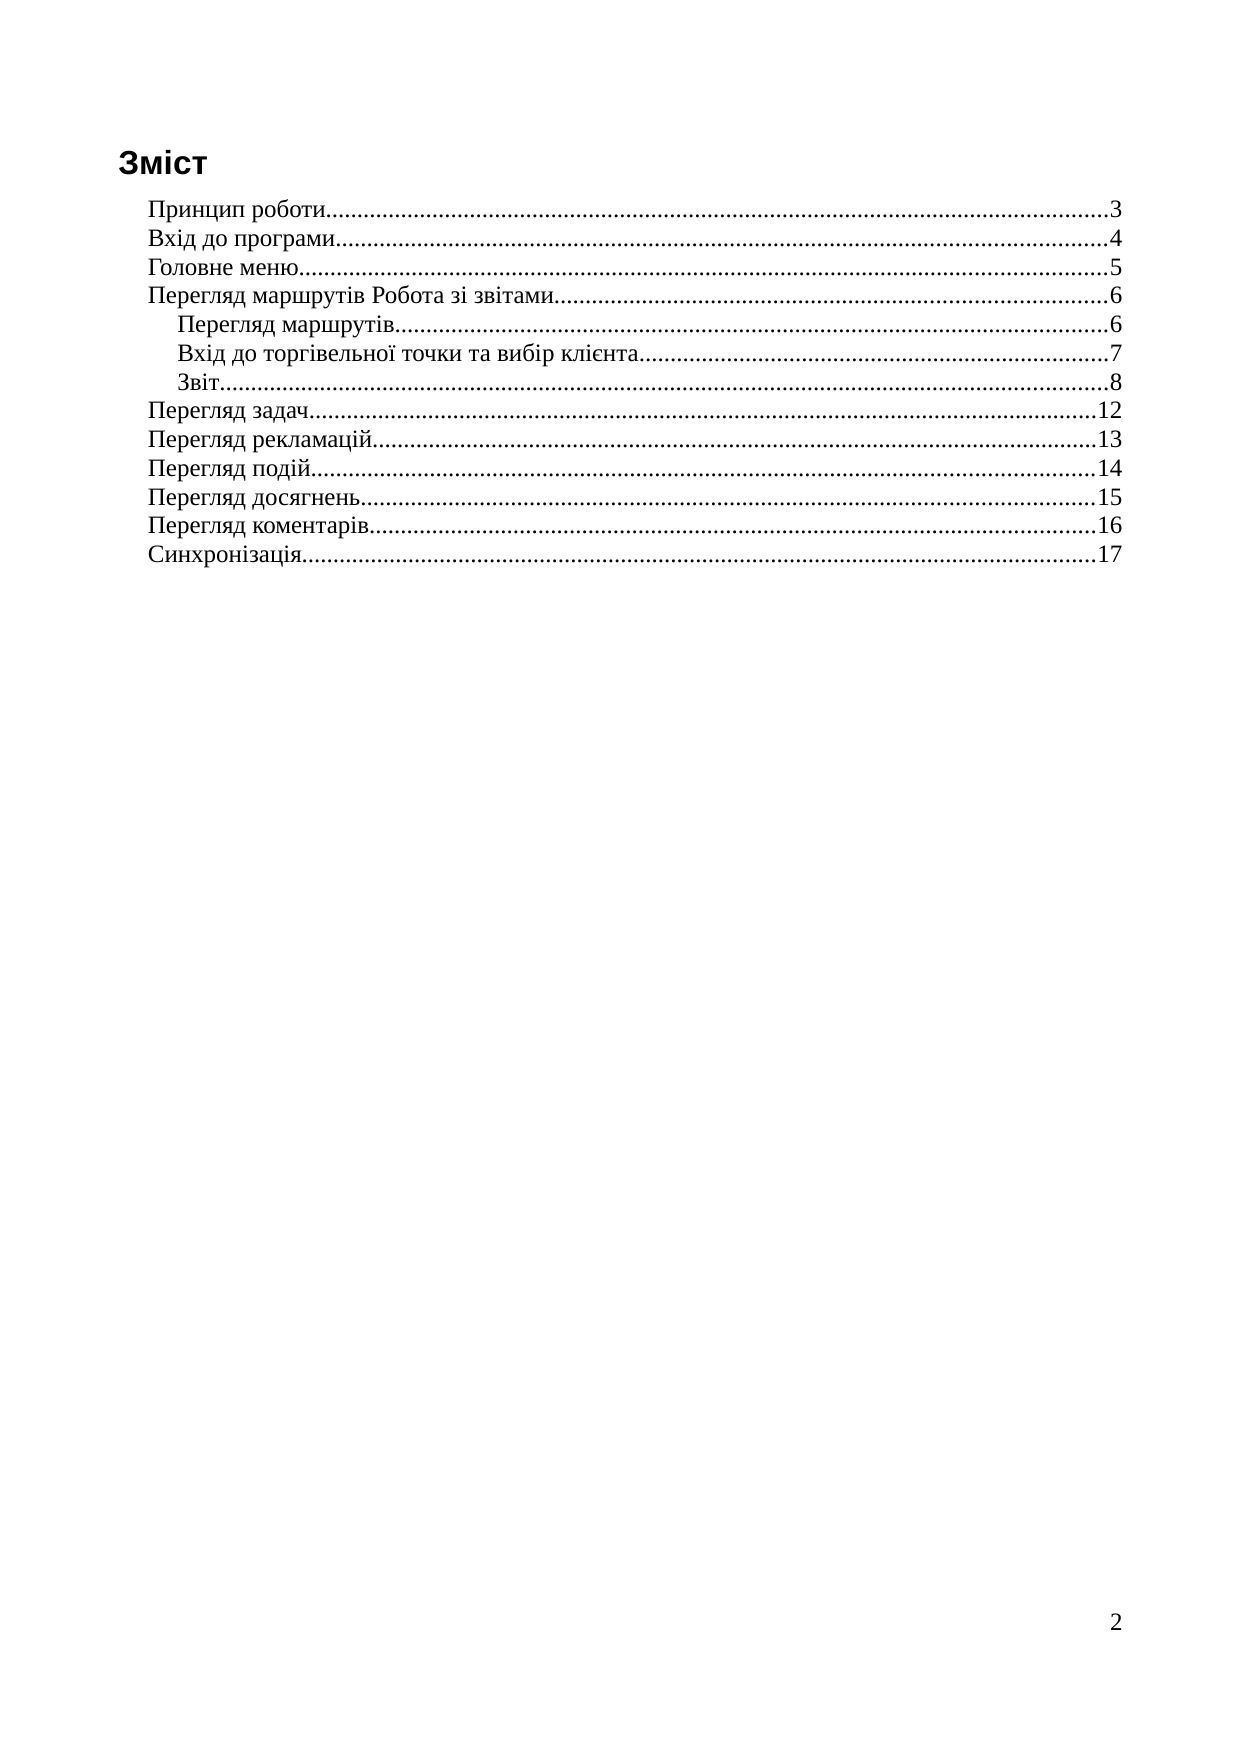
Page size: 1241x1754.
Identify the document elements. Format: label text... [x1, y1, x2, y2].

text Перегляд маршрутів Робота зі звітами. 6 [148, 280, 1122, 309]
text Вхід до програми 4 [148, 223, 1122, 252]
text Перегляд задач 12 [148, 395, 1122, 424]
text Перегляд подій 14 [148, 453, 1122, 482]
text Перегляд досягнень 15 [148, 482, 1122, 510]
subtitle Зміст [118, 143, 1122, 182]
text Перегляд коментарів 16 [148, 510, 1122, 539]
text Перегляд маршрутів 6 [177, 309, 1122, 338]
text Принцип роботи 3 [148, 194, 1122, 223]
text Звіт 8 [177, 367, 1122, 395]
text Синхронізація 17 [148, 539, 1122, 568]
text Перегляд рекламацій 13 [148, 424, 1122, 453]
text Вхід до торгівельної точки та вибір клієнта 7 [177, 338, 1122, 367]
text Головне меню 5 [148, 252, 1122, 280]
